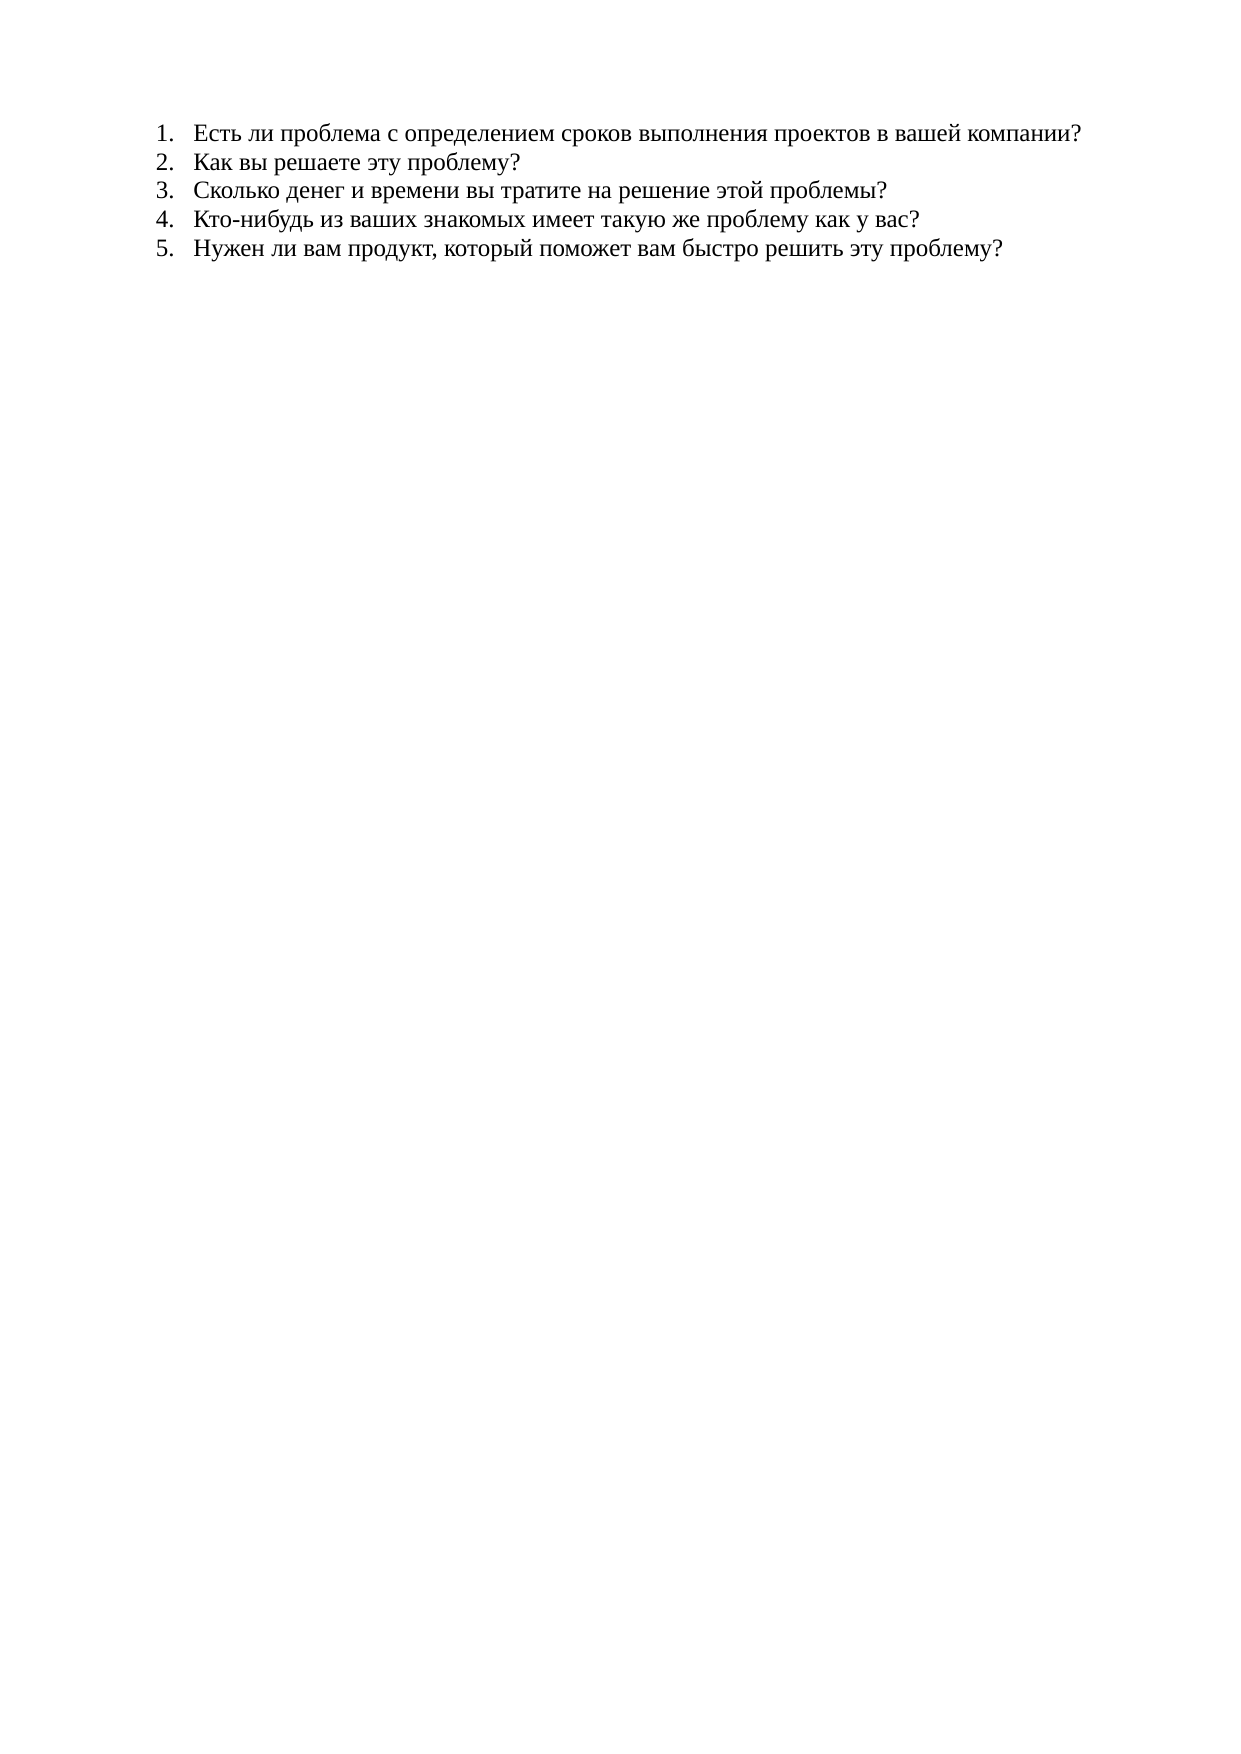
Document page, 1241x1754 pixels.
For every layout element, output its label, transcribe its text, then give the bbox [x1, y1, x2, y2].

list Есть ли проблема с определением сроков выполнения проектов в вашей компании? [156, 118, 1122, 147]
list Нужен ли вам продукт, который поможет вам быстро решить эту проблему? [156, 233, 1122, 262]
list Как вы решаете эту проблему? [156, 147, 1122, 176]
list Кто-нибудь из ваших знакомых имеет такую же проблему как у вас? [156, 204, 1122, 233]
list Сколько денег и времени вы тратите на решение этой проблемы? [156, 176, 1122, 204]
